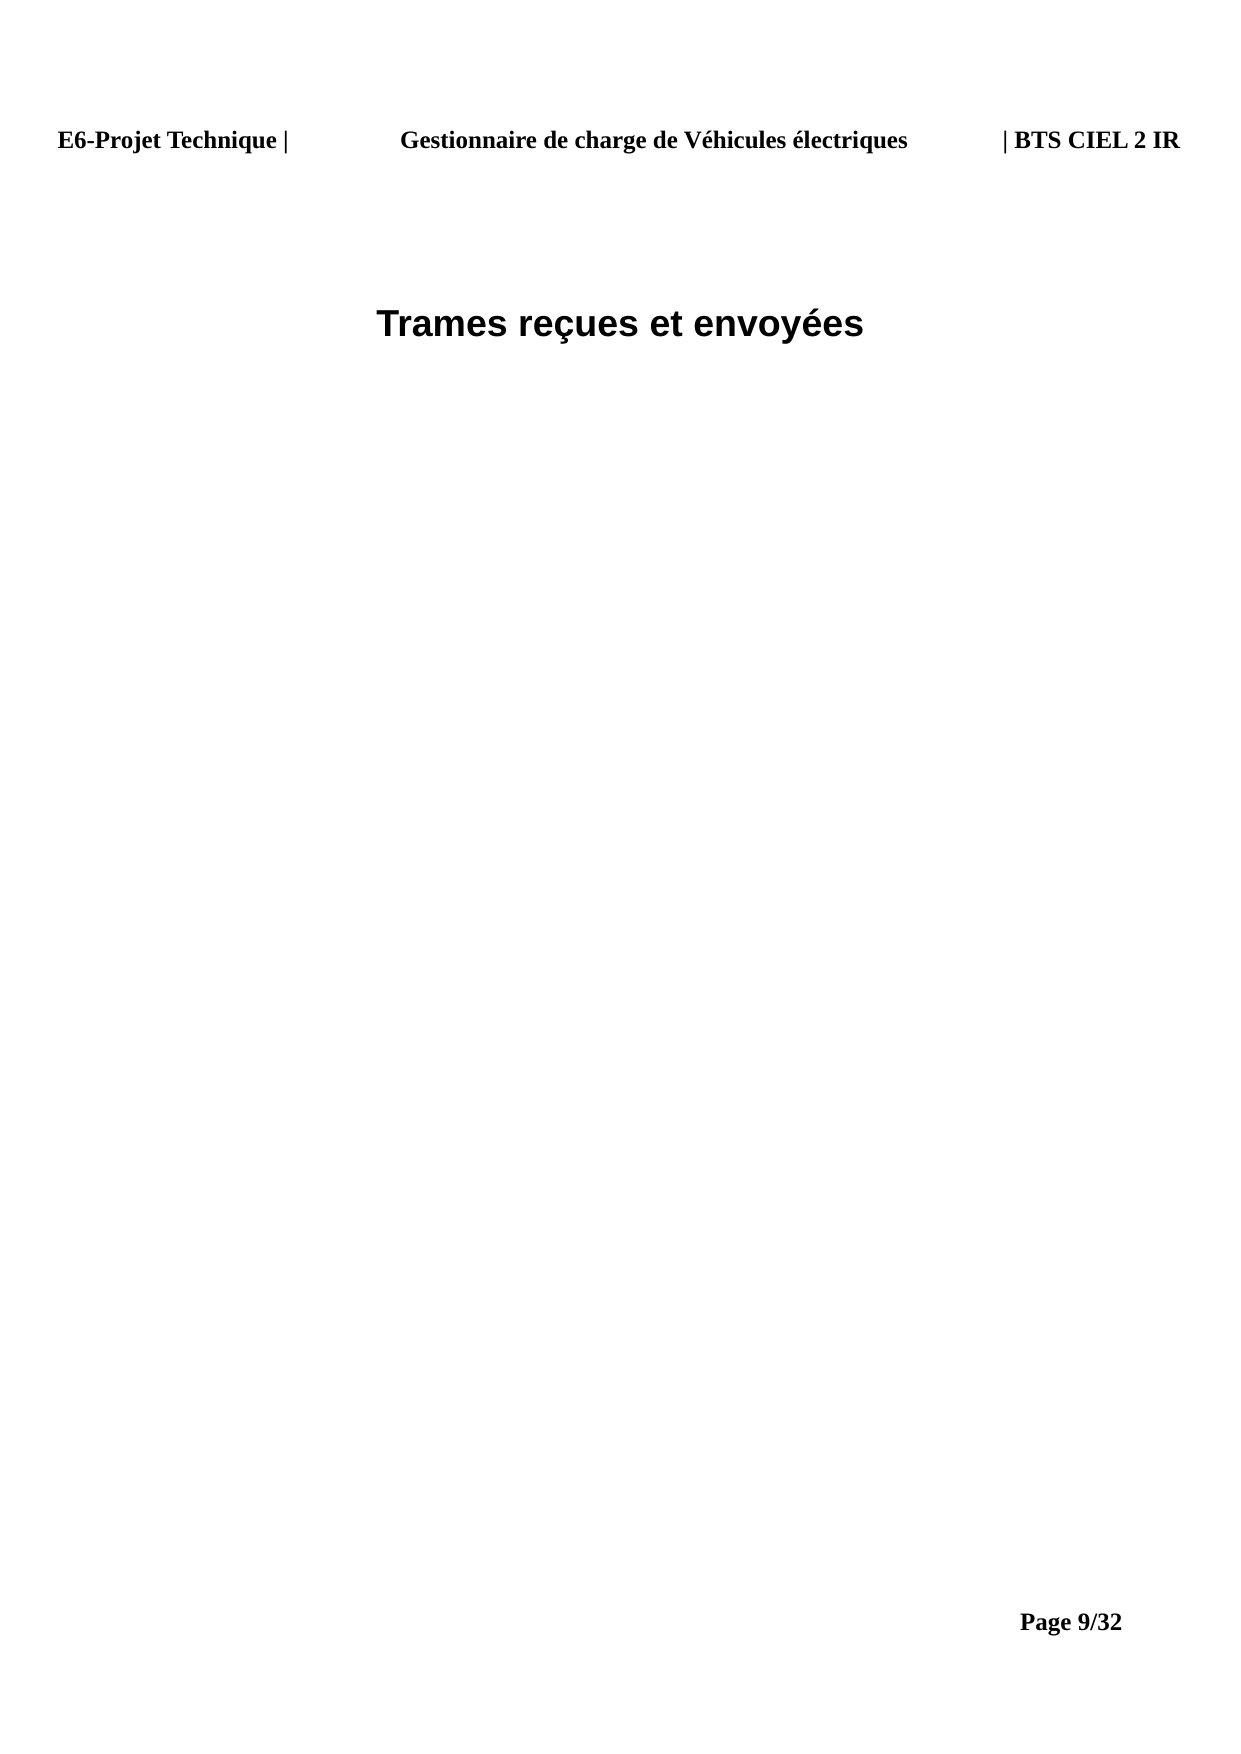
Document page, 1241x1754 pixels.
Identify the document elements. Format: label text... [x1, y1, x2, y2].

subtitle Trames reçues et envoyées [118, 301, 1122, 344]
